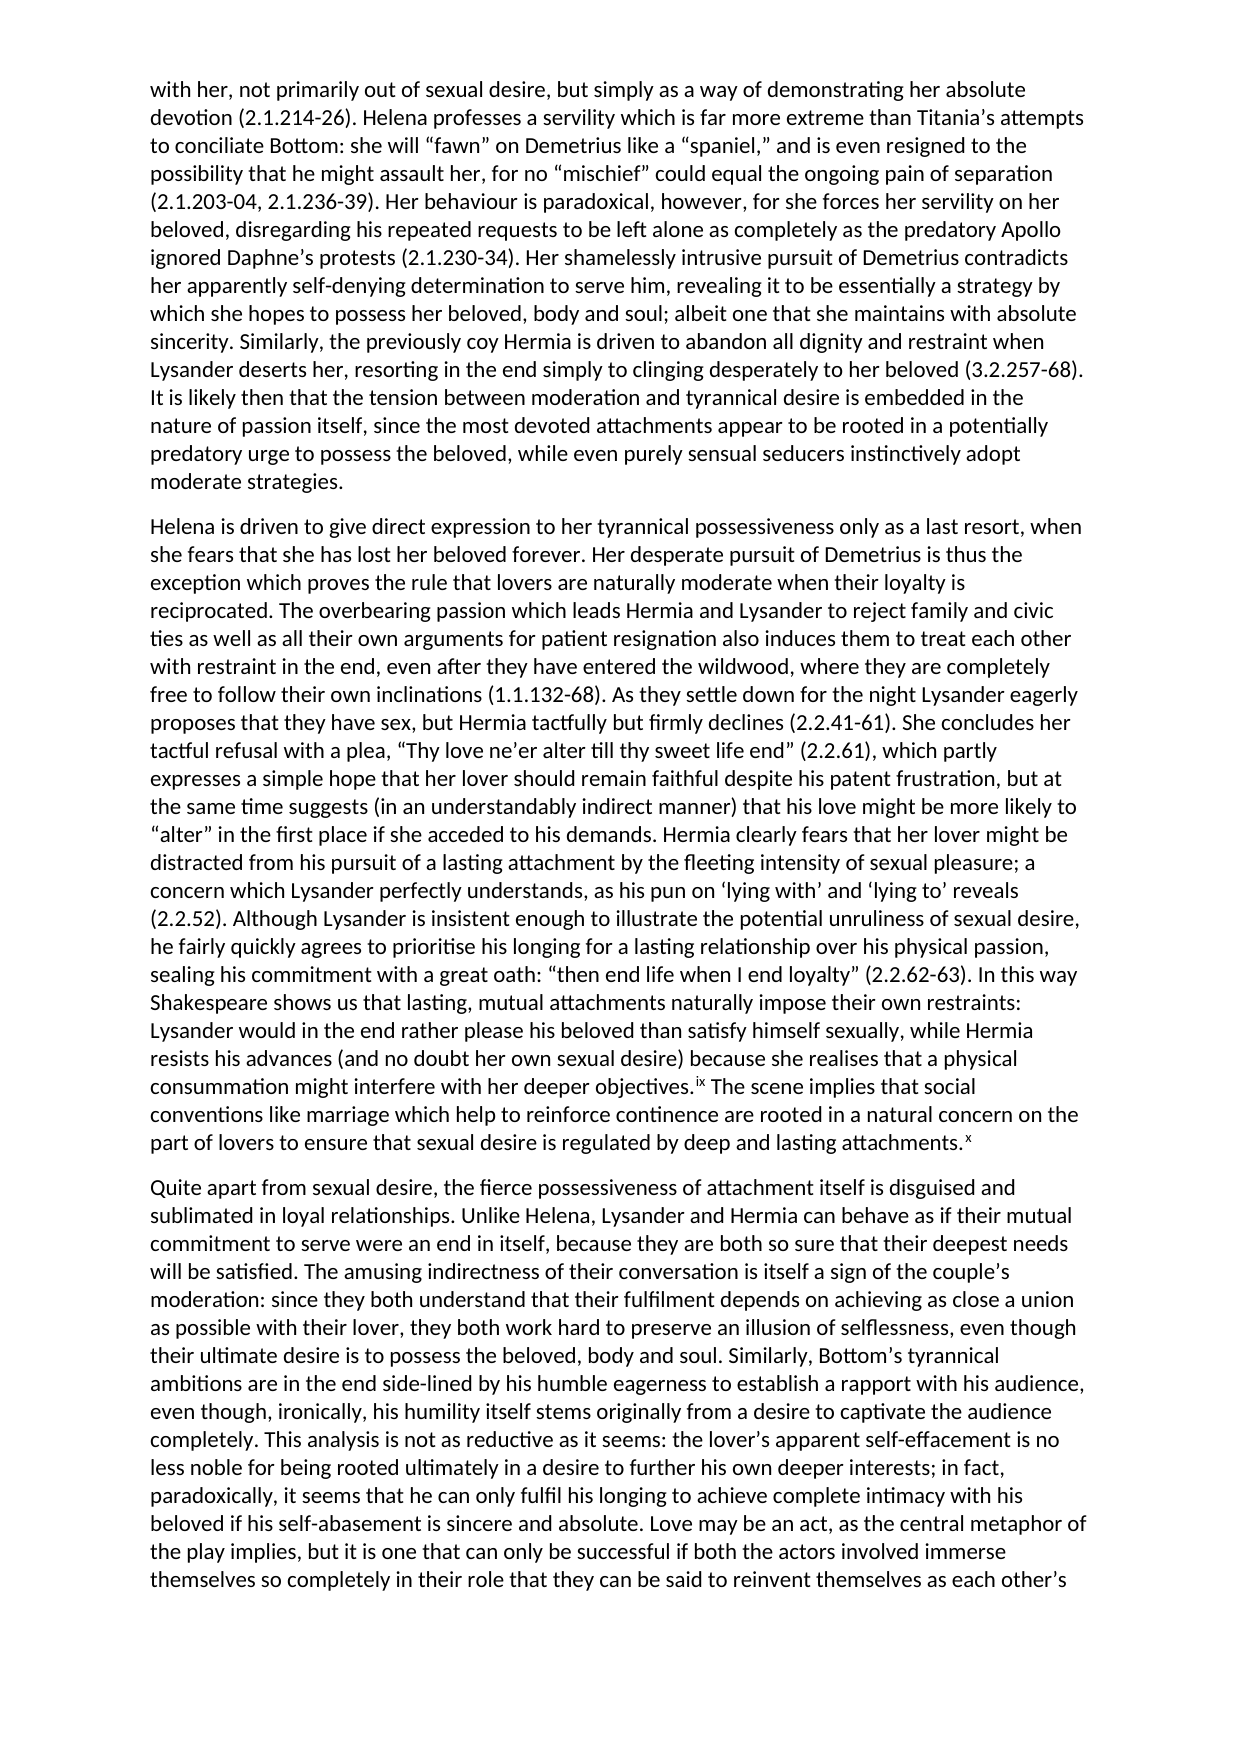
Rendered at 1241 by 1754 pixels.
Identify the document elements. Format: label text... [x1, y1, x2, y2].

text with her, not primarily out of sexual desire, but simply as a way of demonstrating her absolute devotion (2.1.214-26). Helena professes a servility which is far more extreme than Titania’s attempts to conciliate Bottom: she will “fawn” on Demetrius like a “spaniel,” and is even resigned to the possibility that he might assault her, for no “mischief” could equal the ongoing pain of separation (2.1.203-04, 2.1.236-39). Her behaviour is paradoxical, however, for she forces her servility on her beloved, disregarding his repeated requests to be left alone as completely as the predatory Apollo ignored Daphne’s protests (2.1.230-34). Her shamelessly intrusive pursuit of Demetrius contradicts her apparently self-denying determination to serve him, revealing it to be essentially a strategy by which she hopes to possess her beloved, body and soul; albeit one that she maintains with absolute sincerity. Similarly, the previously coy Hermia is driven to abandon all dignity and restraint when Lysander deserts her, resorting in the end simply to clinging desperately to her beloved (3.2.257-68). It is likely then that the tension between moderation and tyrannical desire is embedded in the nature of passion itself, since the most devoted attachments appear to be rooted in a potentially predatory urge to possess the beloved, while even purely sensual seducers instinctively adopt moderate strategies. [150, 75, 1090, 495]
text Helena is driven to give direct expression to her tyrannical possessiveness only as a last resort, when she fears that she has lost her beloved forever. Her desperate pursuit of Demetrius is thus the exception which proves the rule that lovers are naturally moderate when their loyalty is reciprocated. The overbearing passion which leads Hermia and Lysander to reject family and civic ties as well as all their own arguments for patient resignation also induces them to treat each other with restraint in the end, even after they have entered the wildwood, where they are completely free to follow their own inclinations (1.1.132-68). As they settle down for the night Lysander eagerly proposes that they have sex, but Hermia tactfully but firmly declines (2.2.41-61). She concludes her tactful refusal with a plea, “Thy love ne’er alter till thy sweet life end” (2.2.61), which partly expresses a simple hope that her lover should remain faithful despite his patent frustration, but at the same time suggests (in an understandably indirect manner) that his love might be more likely to “alter” in the first place if she acceded to his demands. Hermia clearly fears that her lover might be distracted from his pursuit of a lasting attachment by the fleeting intensity of sexual pleasure; a concern which Lysander perfectly understands, as his pun on ‘lying with’ and ‘lying to’ reveals (2.2.52). Although Lysander is insistent enough to illustrate the potential unruliness of sexual desire, he fairly quickly agrees to prioritise his longing for a lasting relationship over his physical passion, sealing his commitment with a great oath: “then end life when I end loyalty” (2.2.62-63). In this way Shakespeare shows us that lasting, mutual attachments naturally impose their own restraints: Lysander would in the end rather please his beloved than satisfy himself sexually, while Hermia resists his advances (and no doubt her own sexual desire) because she realises that a physical consummation might interfere with her deeper objectives. The scene implies that social conventions like marriage which help to reinforce continence are rooted in a natural concern on the part of lovers to ensure that sexual desire is regulated by deep and lasting attachments. [150, 512, 1090, 1156]
text Quite apart from sexual desire, the fierce possessiveness of attachment itself is disguised and sublimated in loyal relationships. Unlike Helena, Lysander and Hermia can behave as if their mutual commitment to serve were an end in itself, because they are both so sure that their deepest needs will be satisfied. The amusing indirectness of their conversation is itself a sign of the couple’s moderation: since they both understand that their fulfilment depends on achieving as close a union as possible with their lover, they both work hard to preserve an illusion of selflessness, even though their ultimate desire is to possess the beloved, body and soul. Similarly, Bottom’s tyrannical ambitions are in the end side-lined by his humble eagerness to establish a rapport with his audience, even though, ironically, his humility itself stems originally from a desire to captivate the audience completely. This analysis is not as reductive as it seems: the lover’s apparent self-effacement is no less noble for being rooted ultimately in a desire to further his own deeper interests; in fact, paradoxically, it seems that he can only fulfil his longing to achieve complete intimacy with his beloved if his self-abasement is sincere and absolute. Love may be an act, as the central metaphor of the play implies, but it is one that can only be successful if both the actors involved immerse themselves so completely in their role that they can be said to reinvent themselves as each other’s [150, 1173, 1090, 1593]
